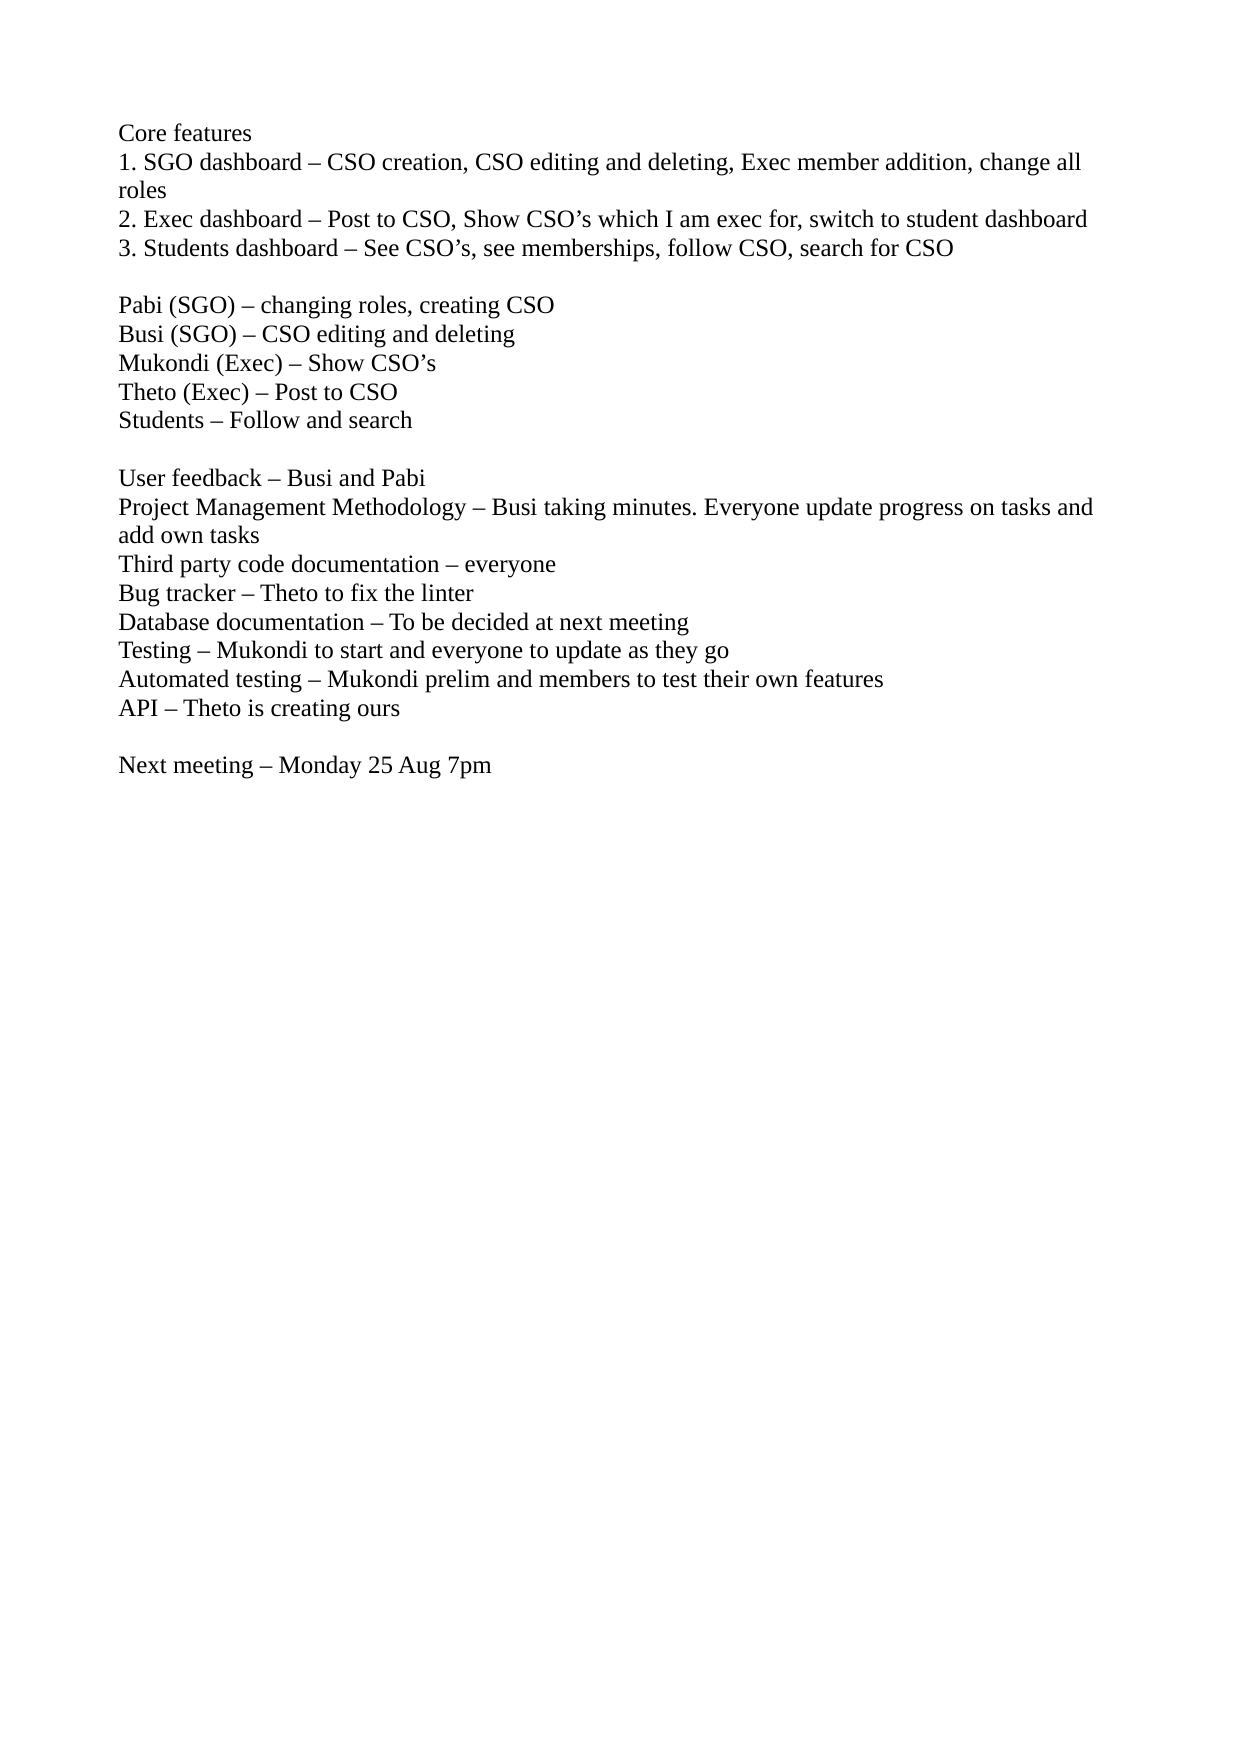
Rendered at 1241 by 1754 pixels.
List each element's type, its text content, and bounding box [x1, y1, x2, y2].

text Project Management Methodology – Busi taking minutes. Everyone update progress on tasks and add own tasks [118, 492, 1122, 549]
text API – Theto is creating ours [118, 693, 1122, 722]
text Third party code documentation – everyone [118, 549, 1122, 578]
text Core features [118, 118, 1122, 147]
text 3. Students dashboard – See CSO’s, see memberships, follow CSO, search for CSO [118, 233, 1122, 262]
text Pabi (SGO) – changing roles, creating CSO [118, 291, 1122, 319]
text Busi (SGO) – CSO editing and deleting [118, 319, 1122, 348]
text Bug tracker – Theto to fix the linter [118, 578, 1122, 607]
text User feedback – Busi and Pabi [118, 463, 1122, 492]
text Students – Follow and search [118, 406, 1122, 434]
text Theto (Exec) – Post to CSO [118, 377, 1122, 406]
text Next meeting – Monday 25 Aug 7pm [118, 751, 1122, 779]
text Database documentation – To be decided at next meeting [118, 607, 1122, 636]
text 1. SGO dashboard – CSO creation, CSO editing and deleting, Exec member addition, change all roles [118, 147, 1122, 204]
text 2. Exec dashboard – Post to CSO, Show CSO’s which I am exec for, switch to student dashboard [118, 204, 1122, 233]
text Testing – Mukondi to start and everyone to update as they go [118, 636, 1122, 664]
text Automated testing – Mukondi prelim and members to test their own features [118, 664, 1122, 693]
text Mukondi (Exec) – Show CSO’s [118, 348, 1122, 377]
